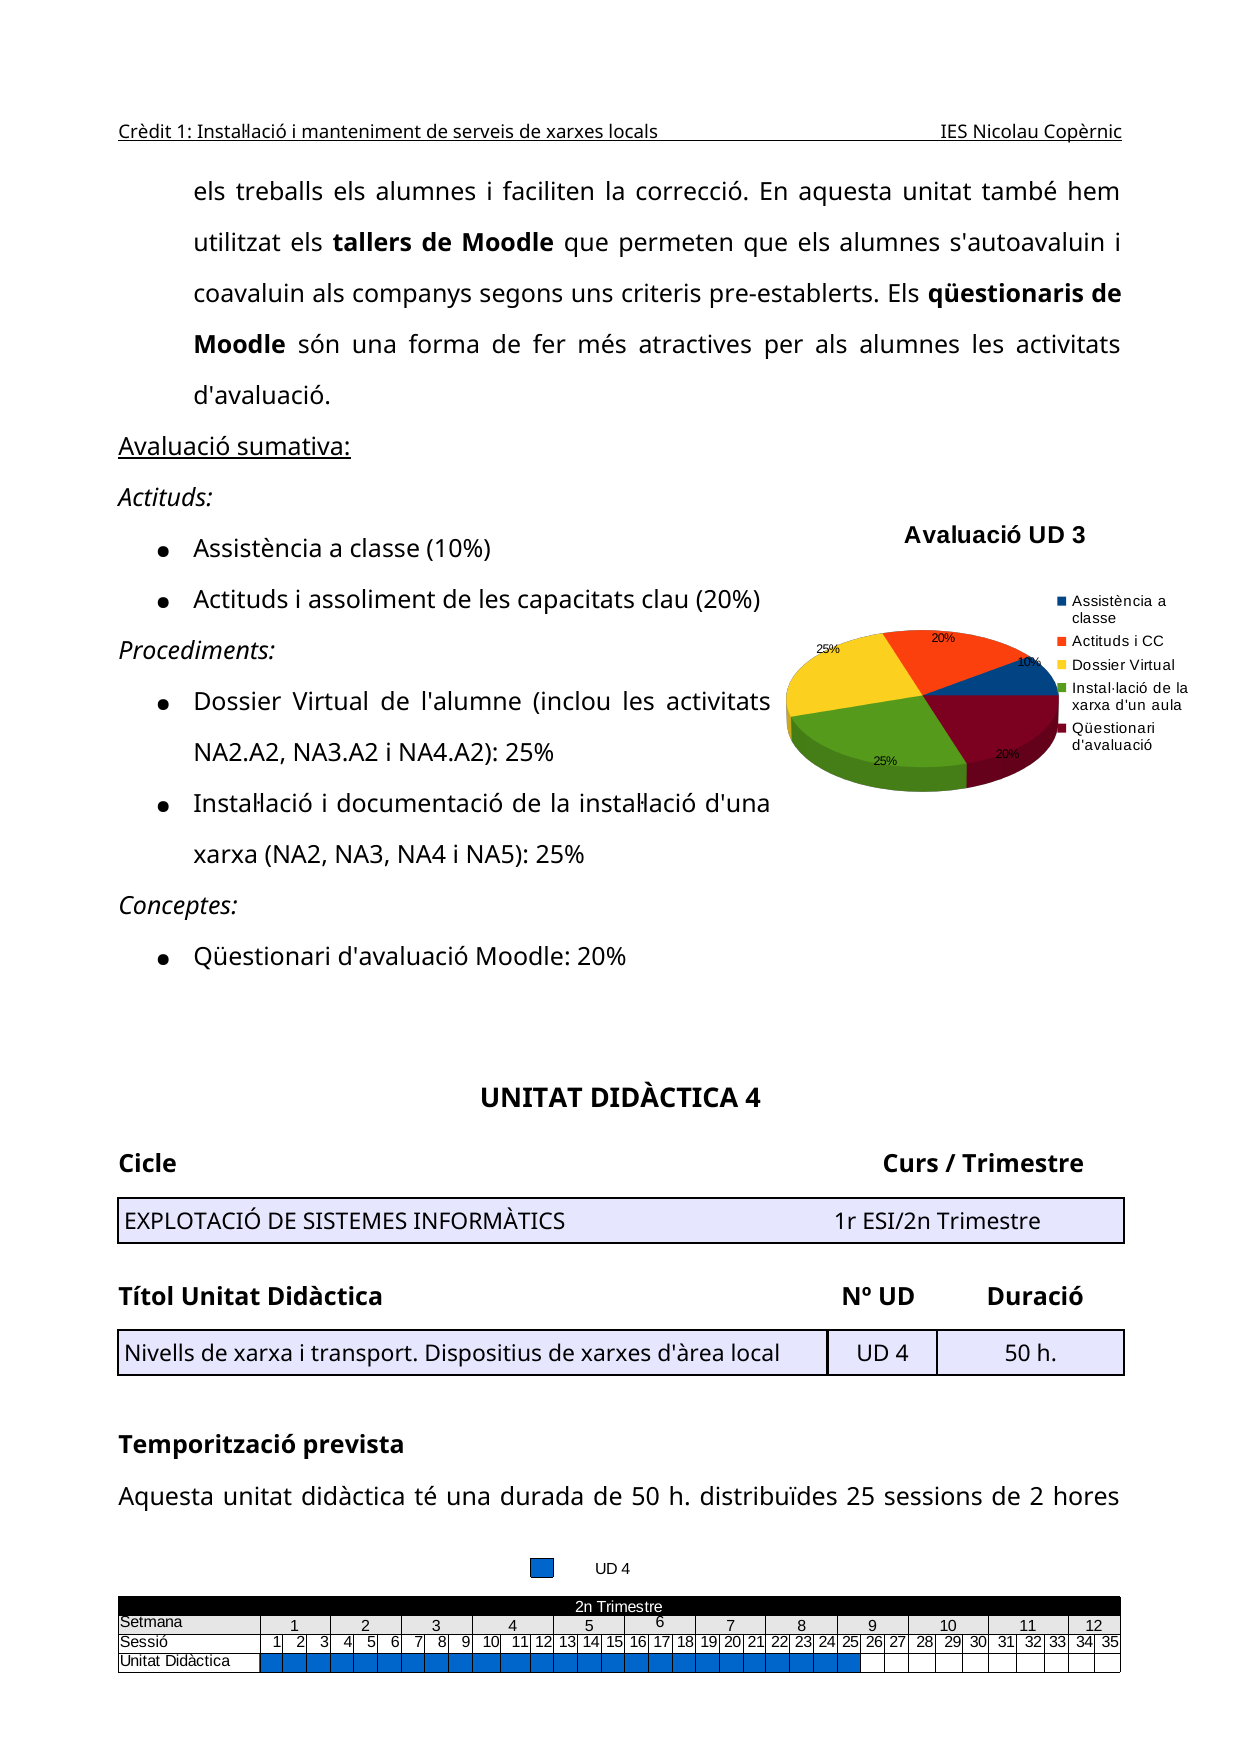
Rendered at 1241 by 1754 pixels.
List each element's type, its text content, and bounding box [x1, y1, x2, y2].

text Avaluació sumativa: [118, 428, 1122, 462]
subtitle UNITAT DIDÀCTICA 4 [118, 1078, 1122, 1115]
text Actituds: [118, 479, 1122, 513]
table_header 50 h. [938, 1331, 1123, 1374]
list Dossier Virtual de l'alumne (inclou les activitats NA2.A2, NA3.A2 i NA4.A2): 25% [156, 683, 771, 769]
text Temporització prevista [118, 1427, 1122, 1461]
text Aquesta unitat didàctica té una durada de 50 h. distribuïdes 25 sessions de 2 hores [118, 1478, 1122, 1512]
list Instal·lació i documentació de la instal·lació d'una xarxa (NA2, NA3, NA4 i NA5): 25% [156, 786, 771, 871]
text Conceptes: [118, 888, 1122, 922]
list Qüestionari d'avaluació Moodle: 20% [156, 939, 1122, 973]
list Assistència a classe (10%) [156, 530, 771, 564]
list els treballs els alumnes i faciliten la correcció. En aquesta unitat també hem utilitzat els tallers de Moodle que permeten que els alumnes s'autoavaluin i coavaluin als companys segons uns criteris pre-establerts. Els qüestionaris de Moodle són una forma de fer més atractives per als alumnes les activitats d'avaluació. [156, 173, 1122, 411]
text Títol Unitat Didàctica Nº UD Duració [118, 1278, 1122, 1312]
text Cicle Curs / Trimestre [118, 1146, 1122, 1180]
list Actituds i assoliment de les capacitats clau (20%) [156, 581, 771, 616]
text Procediments: [118, 632, 771, 667]
table_header Nivells de xarxa i transport. Dispositius de xarxes d'àrea local [119, 1331, 826, 1374]
table_header EXPLOTACIÓ DE SISTEMES INFORMÀTICS 1r ESI/2n Trimestre [119, 1199, 1123, 1242]
table_header UD 4 [829, 1331, 936, 1374]
